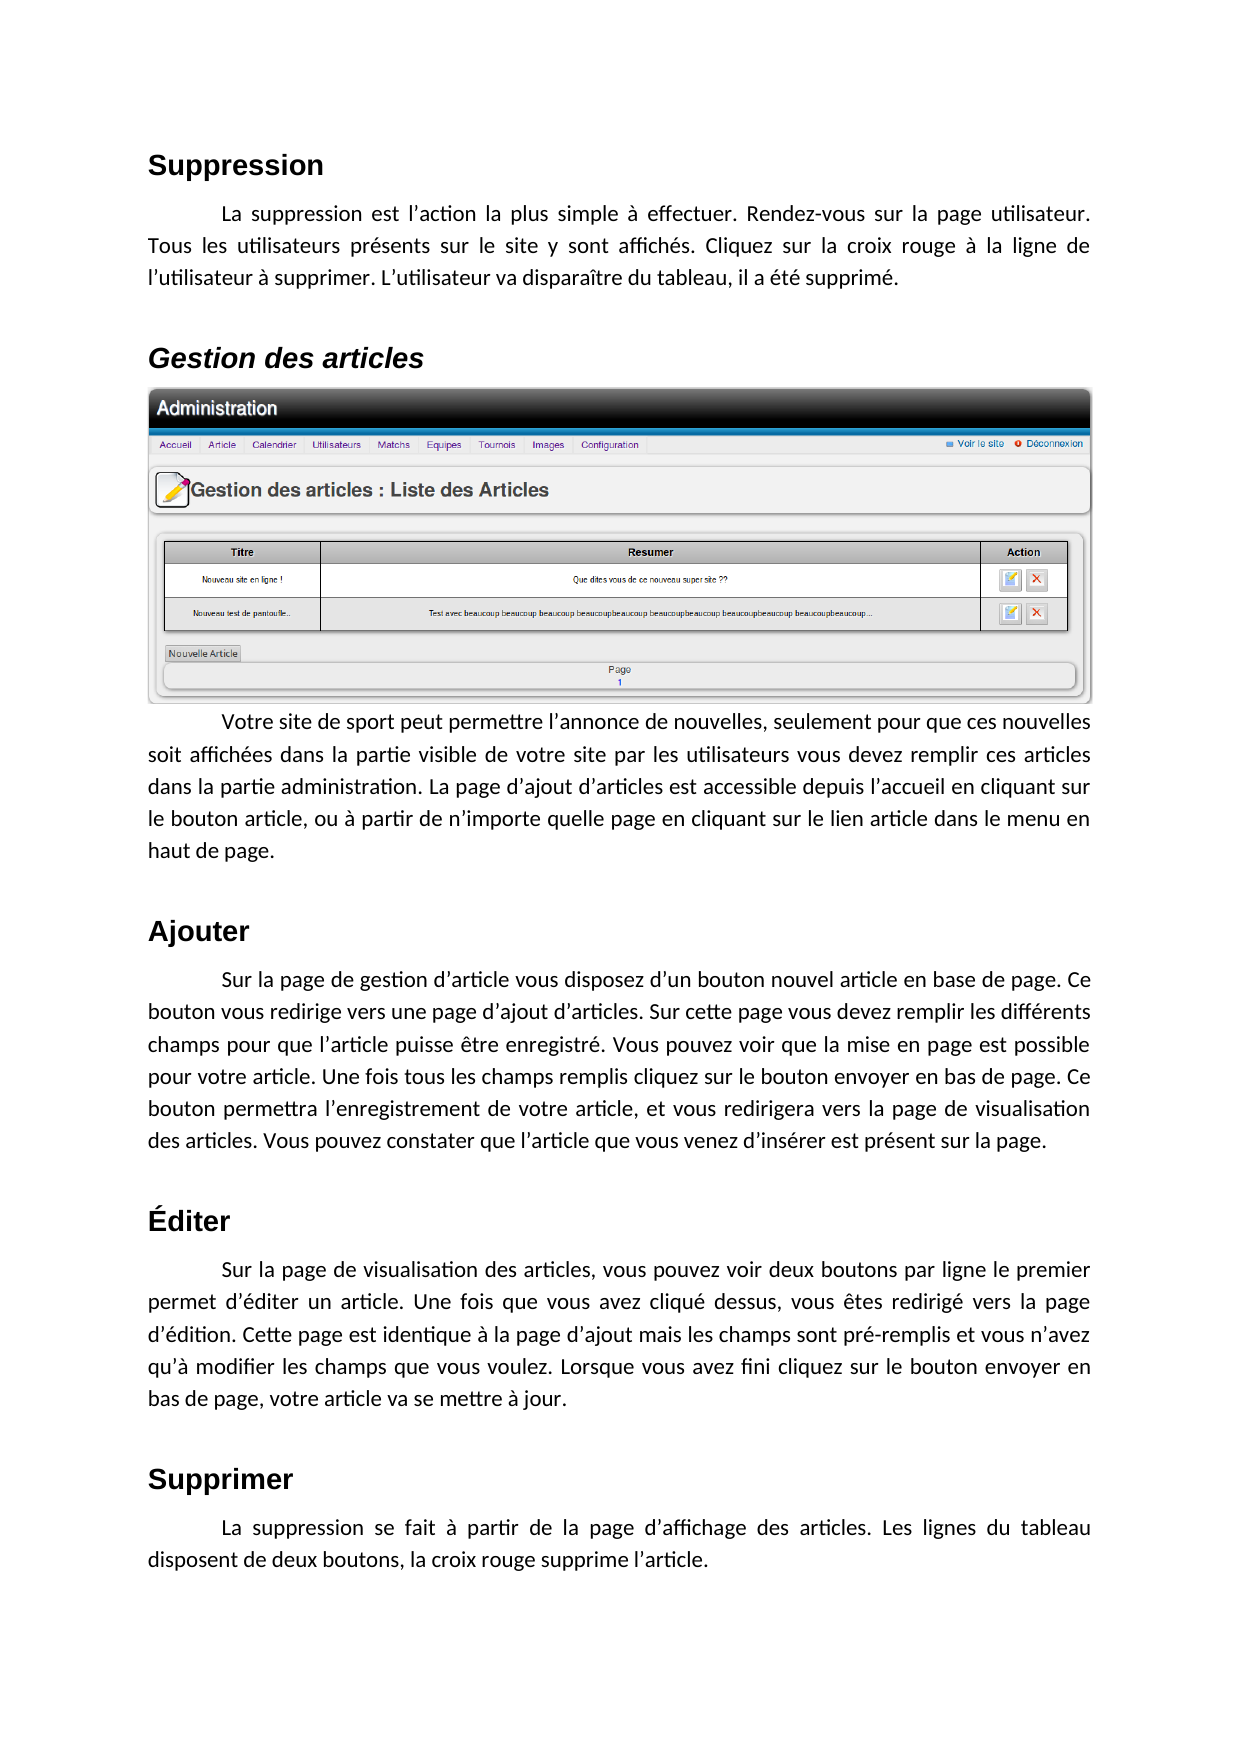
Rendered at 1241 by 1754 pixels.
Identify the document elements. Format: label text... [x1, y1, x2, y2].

subtitle Éditer [148, 1204, 1093, 1238]
text La suppression se fait à partir de la page d’affichage des articles. Les lignes du tableau disposent de deux boutons, la croix rouge supprime l’article. [148, 1513, 1093, 1573]
picture [147, 387, 1093, 704]
text Sur la page de visualisation des articles, vous pouvez voir deux boutons par ligne le premier permet d’éditer un article. Une fois que vous avez cliqué dessus, vous êtes redirigé vers la page d’édition. Cette page est identique à la page d’ajout mais les champs sont pré-remplis et vous n’avez qu’à modifier les champs que vous voulez. Lorsque vous avez fini cliquez sur le bouton envoyer en bas de page, votre article va se mettre à jour. [148, 1255, 1093, 1412]
text Votre site de sport peut permettre l’annonce de nouvelles, seulement pour que ces nouvelles soit affichées dans la partie visible de votre site par les utilisateurs vous devez remplir ces articles dans la partie administration. La page d’ajout d’articles est accessible depuis l’accueil en cliquant sur le bouton article, ou à partir de n’importe quelle page en cliquant sur le lien article dans le menu en haut de page. [148, 704, 1093, 864]
text La suppression est l’action la plus simple à effectuer. Rendez-vous sur la page utilisateur. Tous les utilisateurs présents sur le site y sont affichés. Cliquez sur la croix rouge à la ligne de l’utilisateur à supprimer. L’utilisateur va disparaître du tableau, il a été supprimé. [148, 199, 1093, 291]
subtitle Gestion des articles [148, 341, 1093, 374]
subtitle Suppression [148, 148, 1093, 181]
subtitle Supprimer [148, 1462, 1093, 1496]
text Sur la page de gestion d’article vous disposez d’un bouton nouvel article en base de page. Ce bouton vous redirige vers une page d’ajout d’articles. Sur cette page vous devez remplir les différents champs pour que l’article puisse être enregistré. Vous pouvez voir que la mise en page est possible pour votre article. Une fois tous les champs remplis cliquez sur le bouton envoyer en bas de page. Ce bouton permettra l’enregistrement de votre article, et vous redirigera vers la page de visualisation des articles. Vous pouvez constater que l’article que vous venez d’insérer est présent sur la page. [148, 965, 1093, 1154]
subtitle Ajouter [148, 914, 1093, 948]
